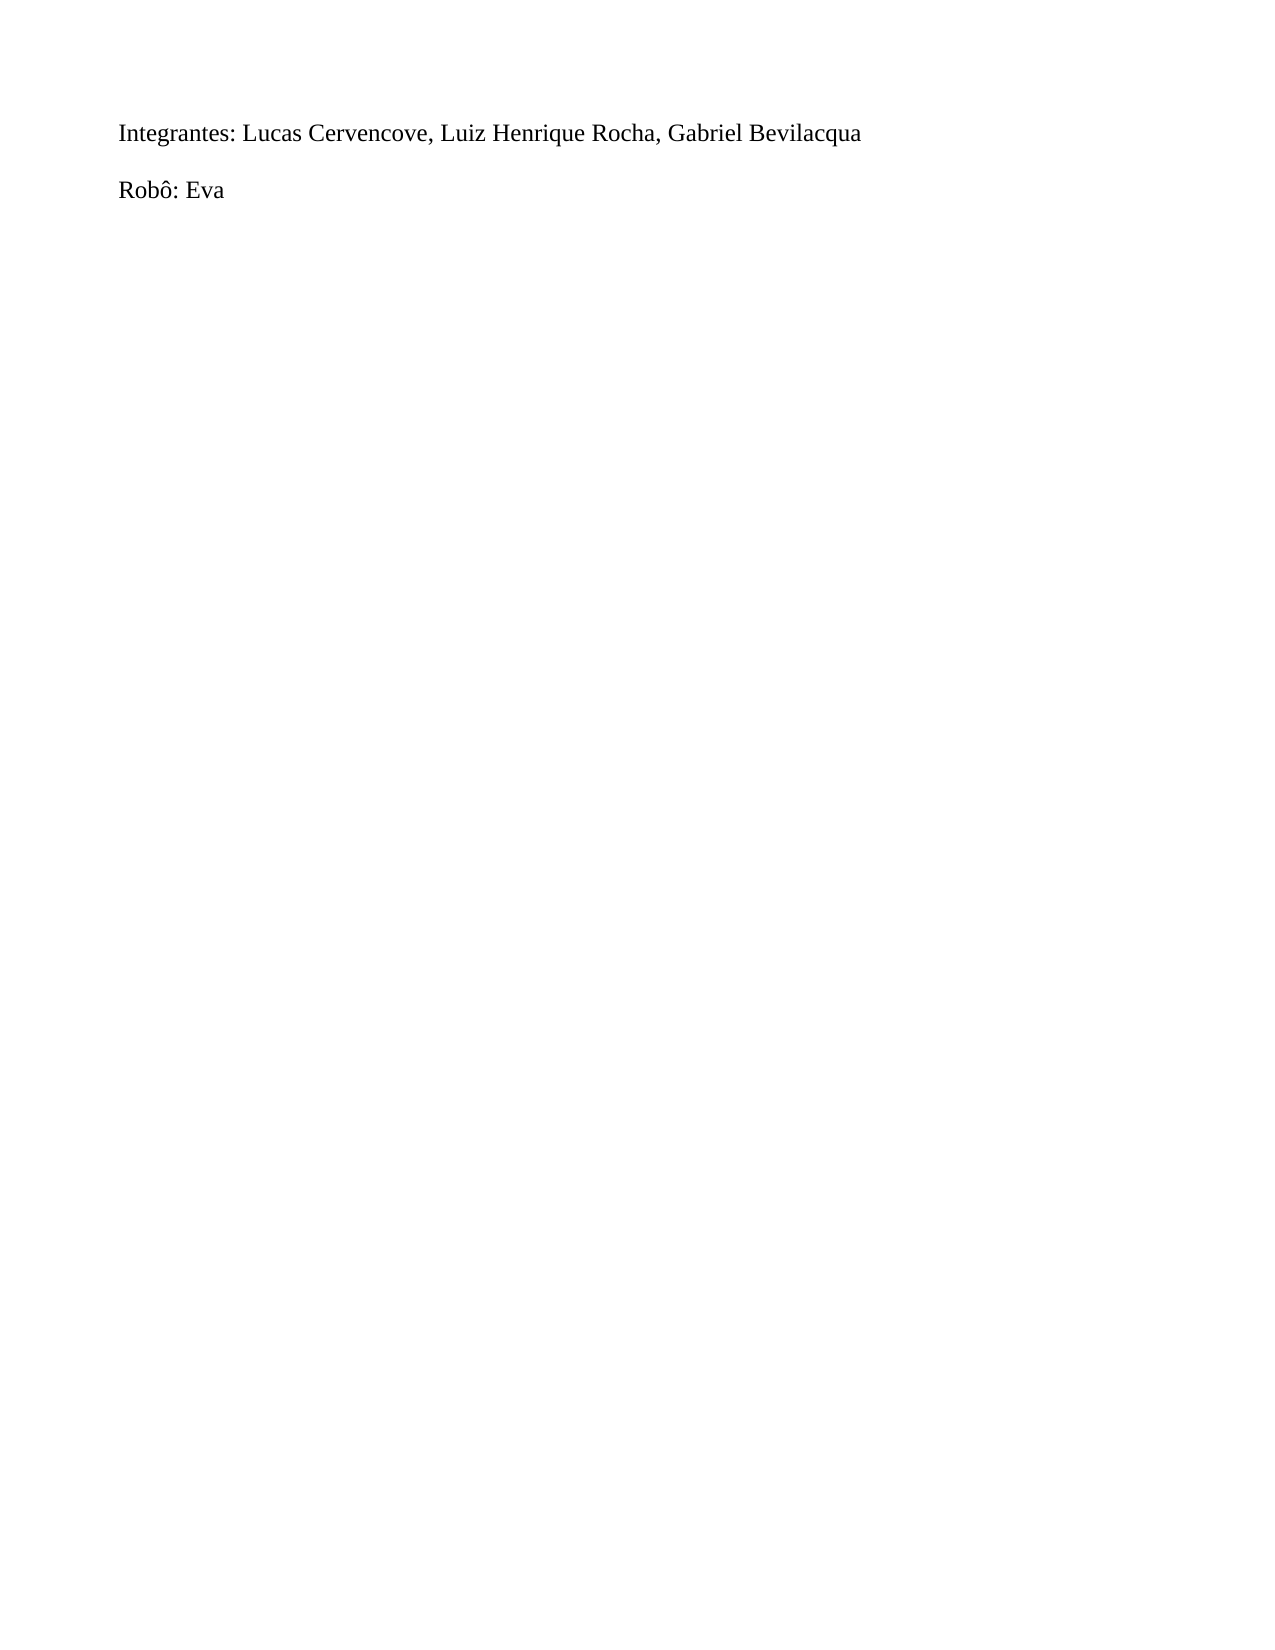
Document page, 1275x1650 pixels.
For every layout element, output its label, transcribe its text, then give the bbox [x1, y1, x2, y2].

text Integrantes: Lucas Cervencove, Luiz Henrique Rocha, Gabriel Bevilacqua [118, 118, 1157, 147]
text Robô: Eva [118, 176, 1157, 204]
